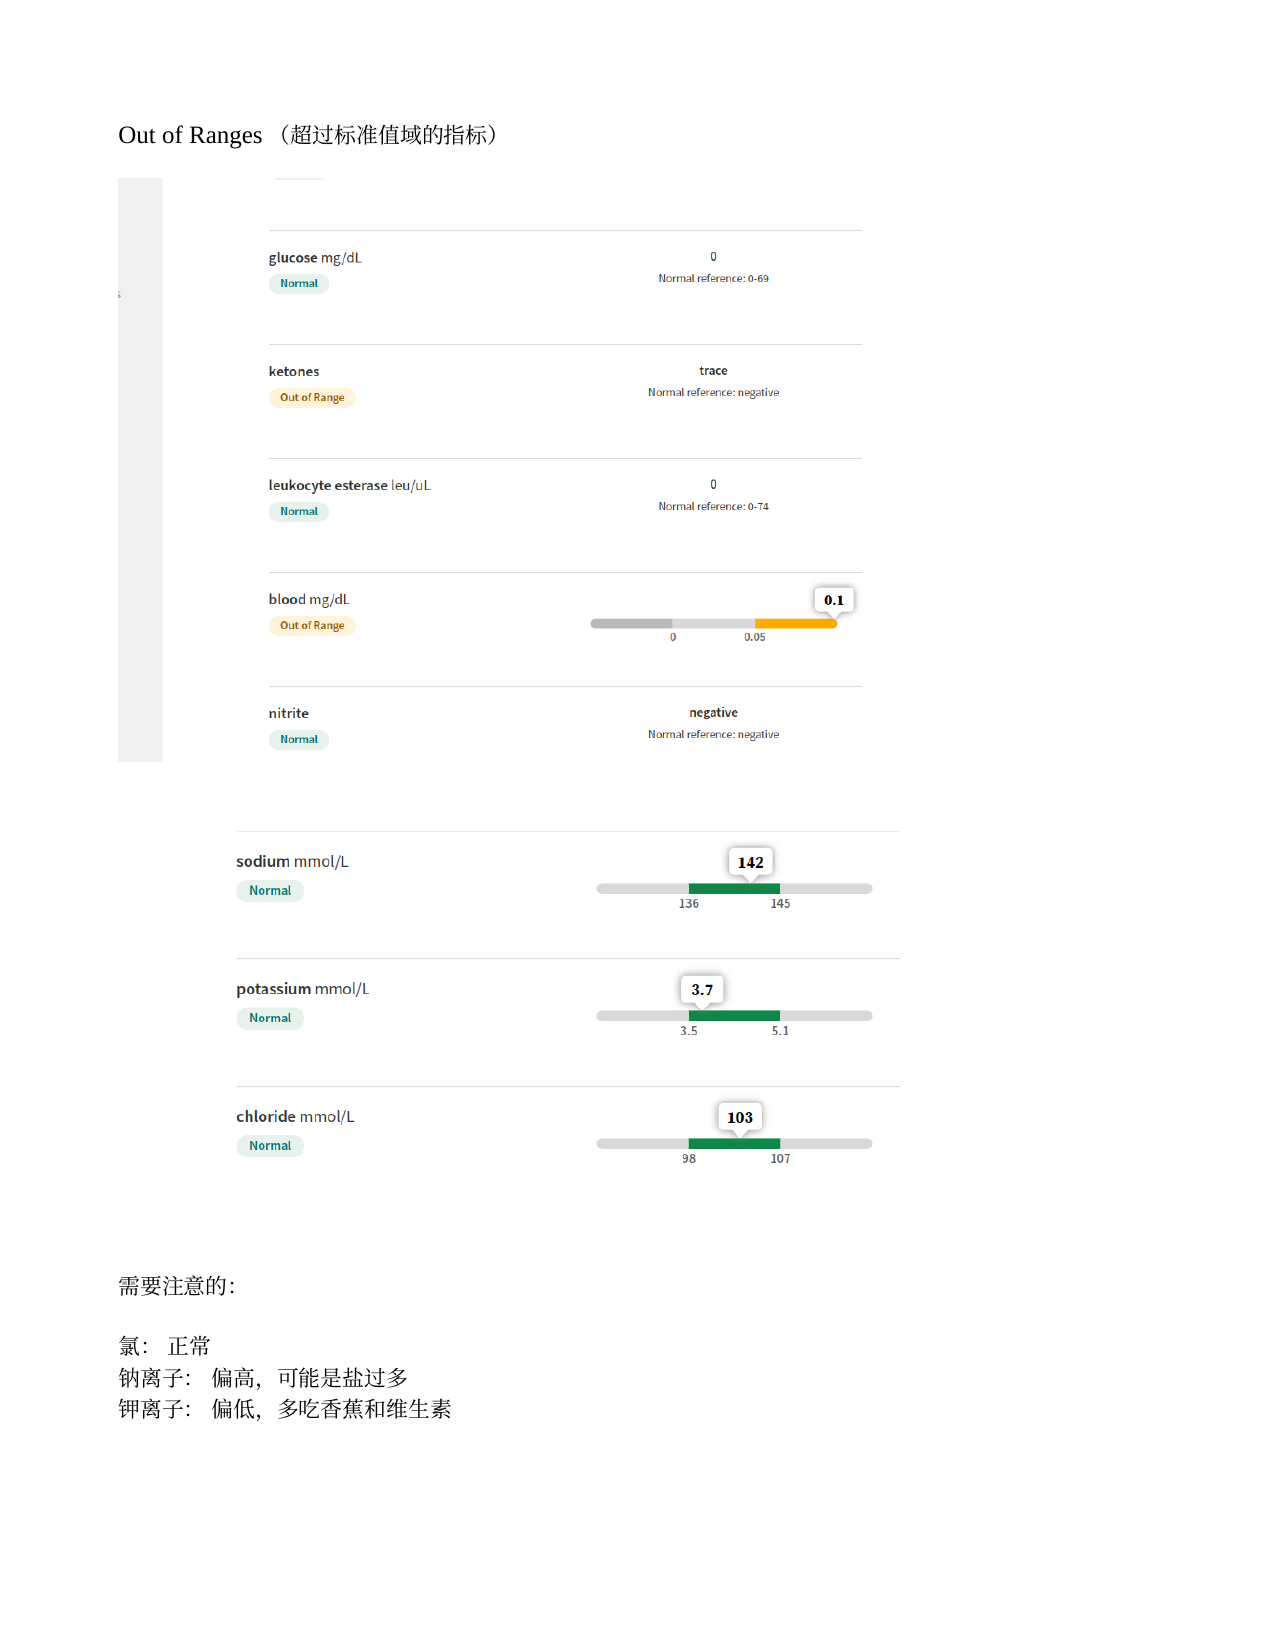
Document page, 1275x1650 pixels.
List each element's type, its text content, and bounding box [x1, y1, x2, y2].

text 钠离子： 偏高，可能是盐过多 [118, 1361, 1157, 1392]
text Out of Ranges （超过标准值域的指标） [118, 118, 1157, 149]
picture [118, 178, 1157, 762]
picture [118, 818, 1157, 1183]
text 钾离子： 偏低，多吃香蕉和维生素 [118, 1392, 1157, 1424]
text 需要注意的： [118, 1269, 1157, 1301]
text 氯： 正常 [118, 1329, 1157, 1361]
